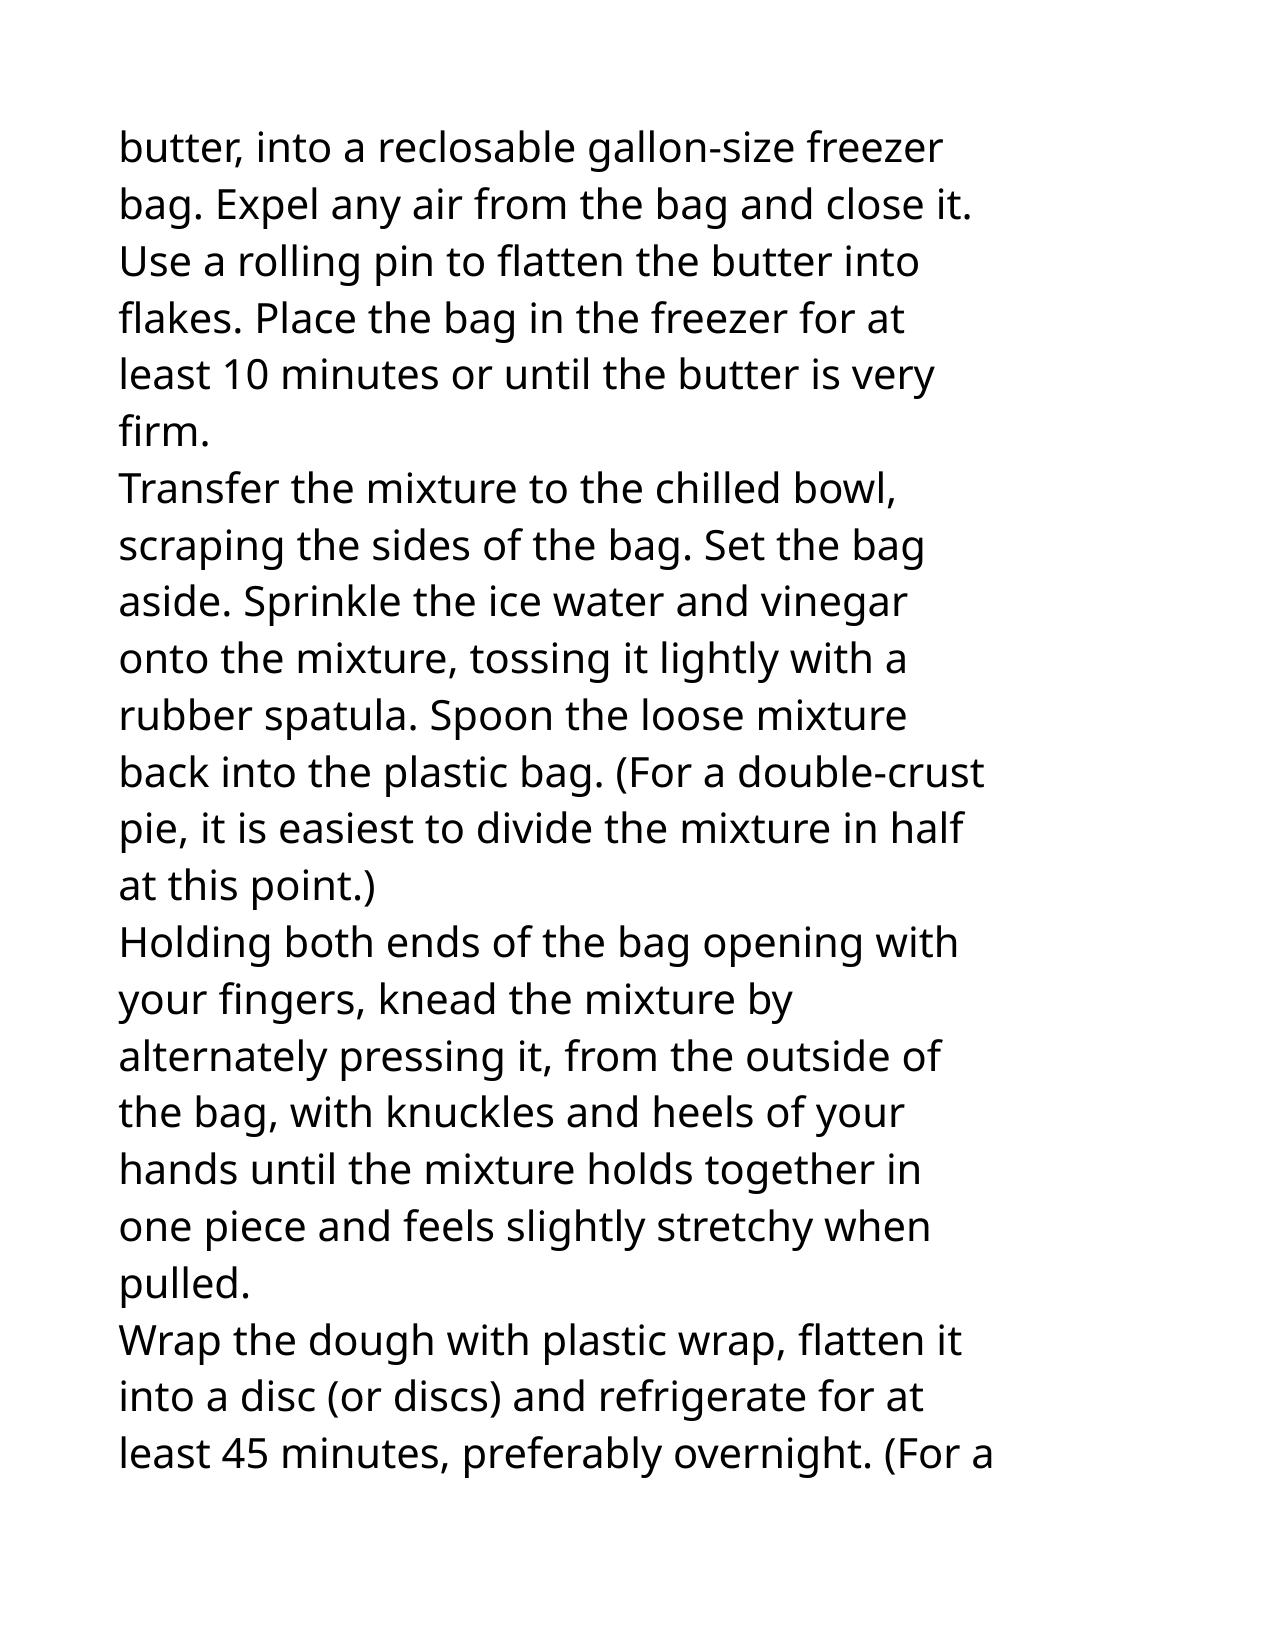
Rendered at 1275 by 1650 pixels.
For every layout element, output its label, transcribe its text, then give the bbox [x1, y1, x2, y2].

table_header butter, into a reclosable gallon-size freezer bag. Expel any air from the bag and close it. Use a rolling pin to flatten the butter into flakes. Place the bag in the freezer for at least 10 minutes or until the butter is very firm. Transfer the mixture to the chilled bowl, scraping the sides of the bag. Set the bag aside. Sprinkle the ice water and vinegar onto the mixture, tossing it lightly with a rubber spatula. Spoon the loose mixture back into the plastic bag. (For a double-crust pie, it is easiest to divide the mixture in half at this point.) Holding both ends of the bag opening with your fingers, knead the mixture by alternately pressing it, from the outside of the bag, with knuckles and heels of your hands until the mixture holds together in one piece and feels slightly stretchy when pulled. Wrap the dough with plastic wrap, flatten it into a disc (or discs) and refrigerate for at least 45 minutes, preferably overnight. (For a [107, 118, 1018, 1481]
